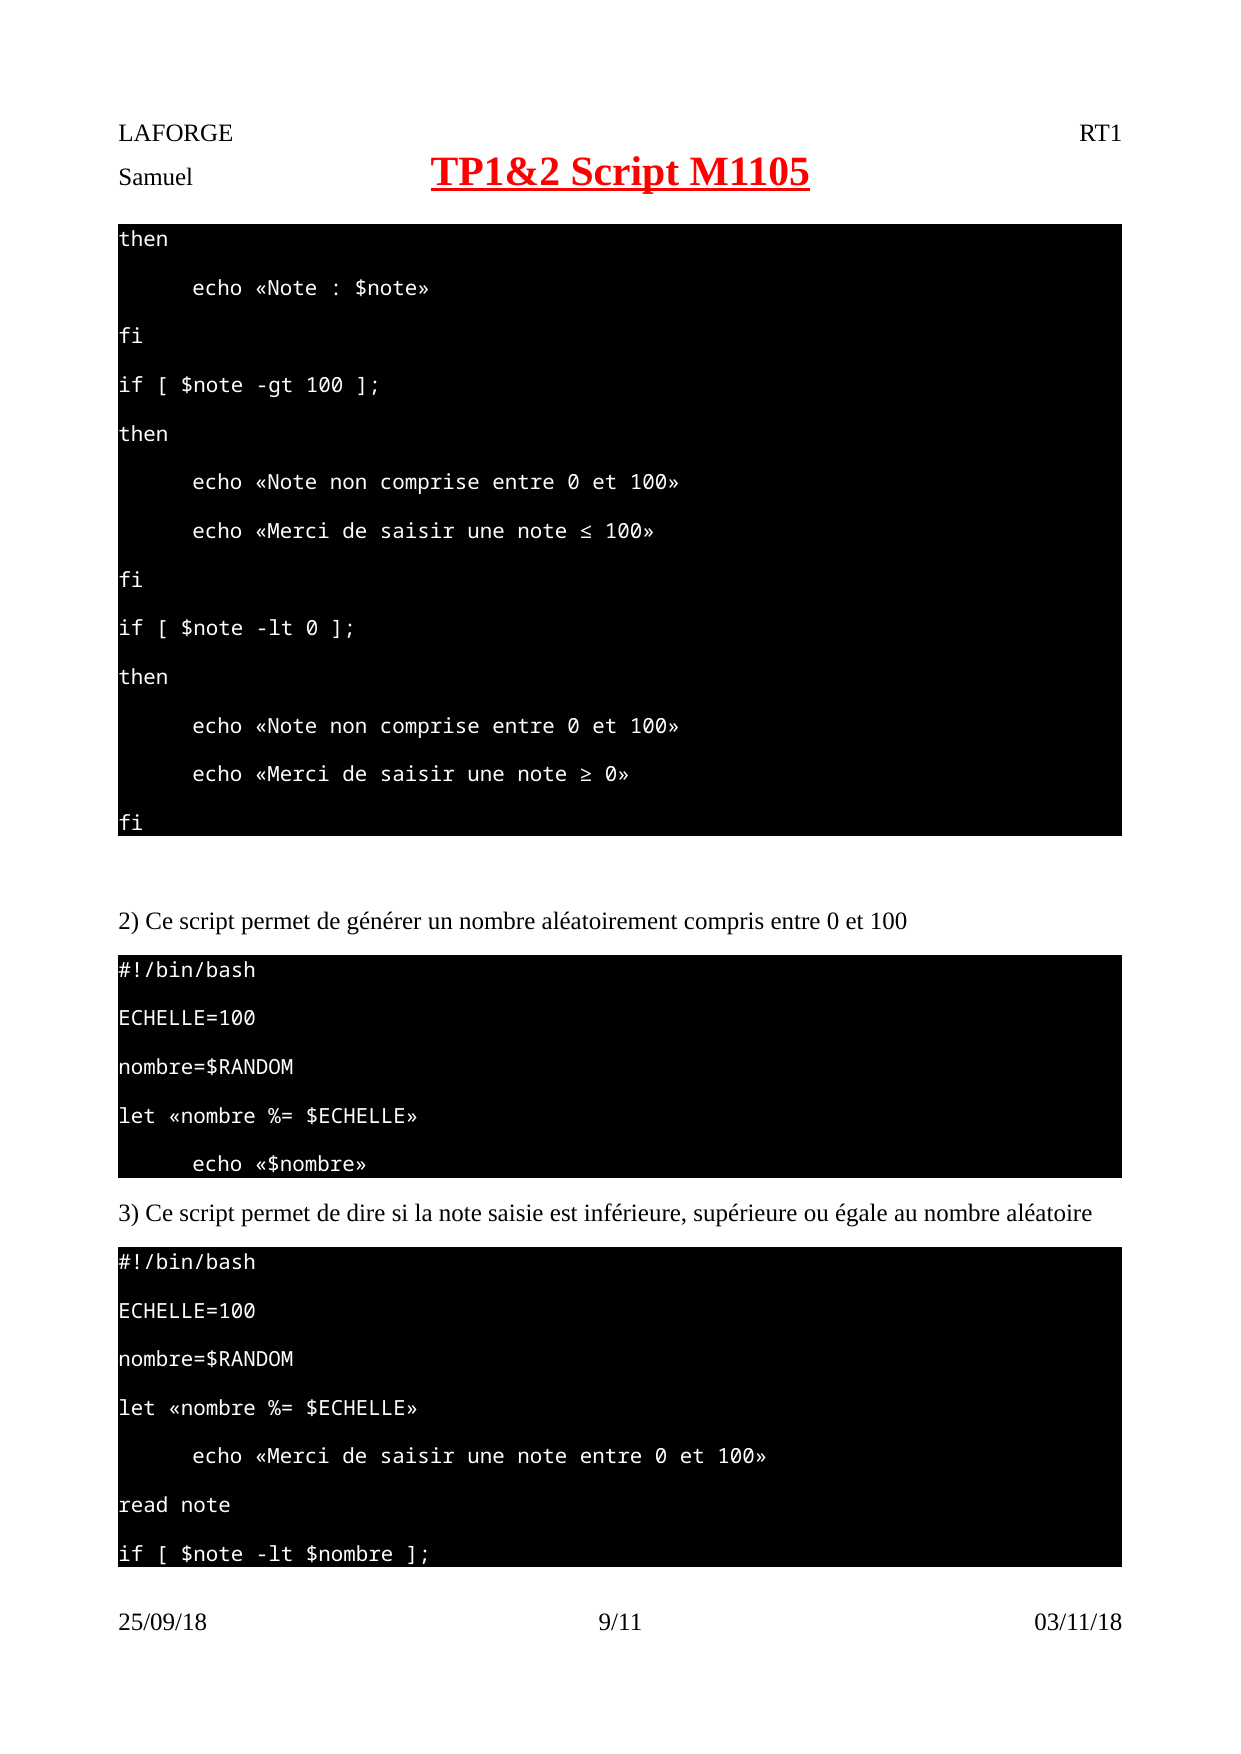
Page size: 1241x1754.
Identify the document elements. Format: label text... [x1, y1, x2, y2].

text then [118, 662, 1122, 691]
text read note [118, 1490, 1122, 1519]
text echo «Merci de saisir une note ≤ 100» [118, 516, 1122, 544]
text #!/bin/bash [118, 955, 1122, 983]
text echo «Note : $note» [118, 273, 1122, 301]
text then [118, 224, 1122, 253]
text fi [118, 322, 1122, 350]
text ECHELLE=100 [118, 1003, 1122, 1032]
text then [118, 419, 1122, 447]
text ECHELLE=100 [118, 1296, 1122, 1324]
text echo «$nombre» [118, 1149, 1122, 1178]
text fi [118, 808, 1122, 836]
text if [ $note -lt $nombre ]; [118, 1539, 1122, 1567]
text echo «Note non comprise entre 0 et 100» [118, 467, 1122, 496]
text let «nombre %= $ECHELLE» [118, 1101, 1122, 1129]
text nombre=$RANDOM [118, 1052, 1122, 1081]
text #!/bin/bash [118, 1247, 1122, 1276]
text echo «Merci de saisir une note ≥ 0» [118, 759, 1122, 788]
text 3) Ce script permet de dire si la note saisie est inférieure, supérieure ou égale au nombre aléatoire [118, 1198, 1122, 1227]
text 2) Ce script permet de générer un nombre aléatoirement compris entre 0 et 100 [118, 906, 1122, 934]
text fi [118, 565, 1122, 593]
text if [ $note -gt 100 ]; [118, 370, 1122, 399]
text echo «Merci de saisir une note entre 0 et 100» [118, 1442, 1122, 1470]
text echo «Note non comprise entre 0 et 100» [118, 711, 1122, 739]
text let «nombre %= $ECHELLE» [118, 1393, 1122, 1421]
text nombre=$RANDOM [118, 1344, 1122, 1373]
text if [ $note -lt 0 ]; [118, 613, 1122, 642]
